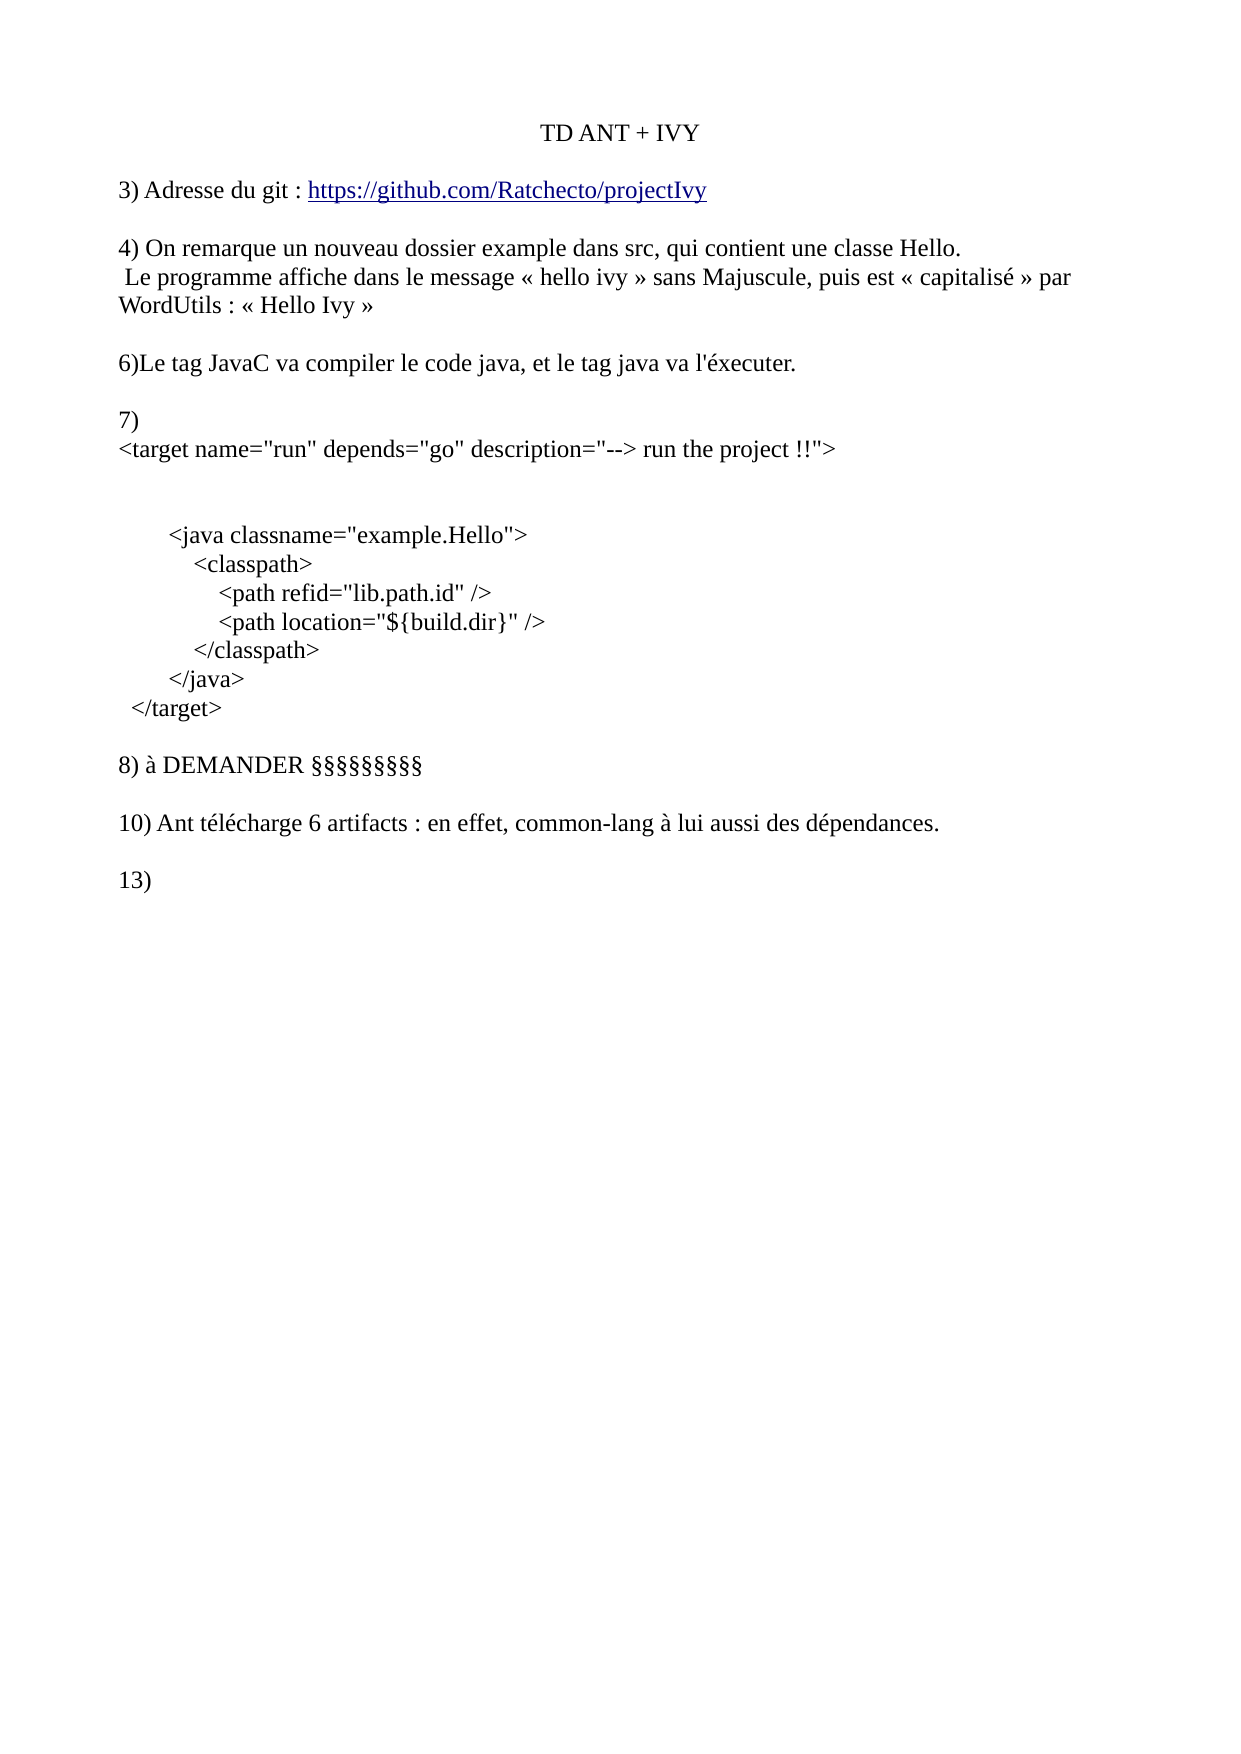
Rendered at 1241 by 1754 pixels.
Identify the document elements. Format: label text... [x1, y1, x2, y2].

text 8) à DEMANDER §§§§§§§§§ [118, 751, 1122, 779]
text 13) [118, 866, 1122, 894]
text </java> [118, 664, 1122, 693]
text Le programme affiche dans le message « hello ivy » sans Majuscule, puis est « capitalisé » par WordUtils : « Hello Ivy » [118, 262, 1122, 319]
text </classpath> [118, 636, 1122, 664]
text 6)Le tag JavaC va compiler le code java, et le tag java va l'éxecuter. [118, 348, 1122, 377]
text </target> [118, 693, 1122, 722]
text <target name="run" depends="go" description="--> run the project !!"> [118, 434, 1122, 463]
text <path location="${build.dir}" /> [118, 607, 1122, 636]
text 4) On remarque un nouveau dossier example dans src, qui contient une classe Hello. [118, 233, 1122, 262]
text <classpath> [118, 549, 1122, 578]
text 3) Adresse du git : https://github.com/Ratchecto/projectIvy [118, 176, 1122, 204]
text <path refid="lib.path.id" /> [118, 578, 1122, 607]
text 7) [118, 406, 1122, 434]
text TD ANT + IVY [118, 118, 1122, 147]
text 10) Ant télécharge 6 artifacts : en effet, common-lang à lui aussi des dépendances. [118, 808, 1122, 837]
text <java classname="example.Hello"> [118, 521, 1122, 549]
